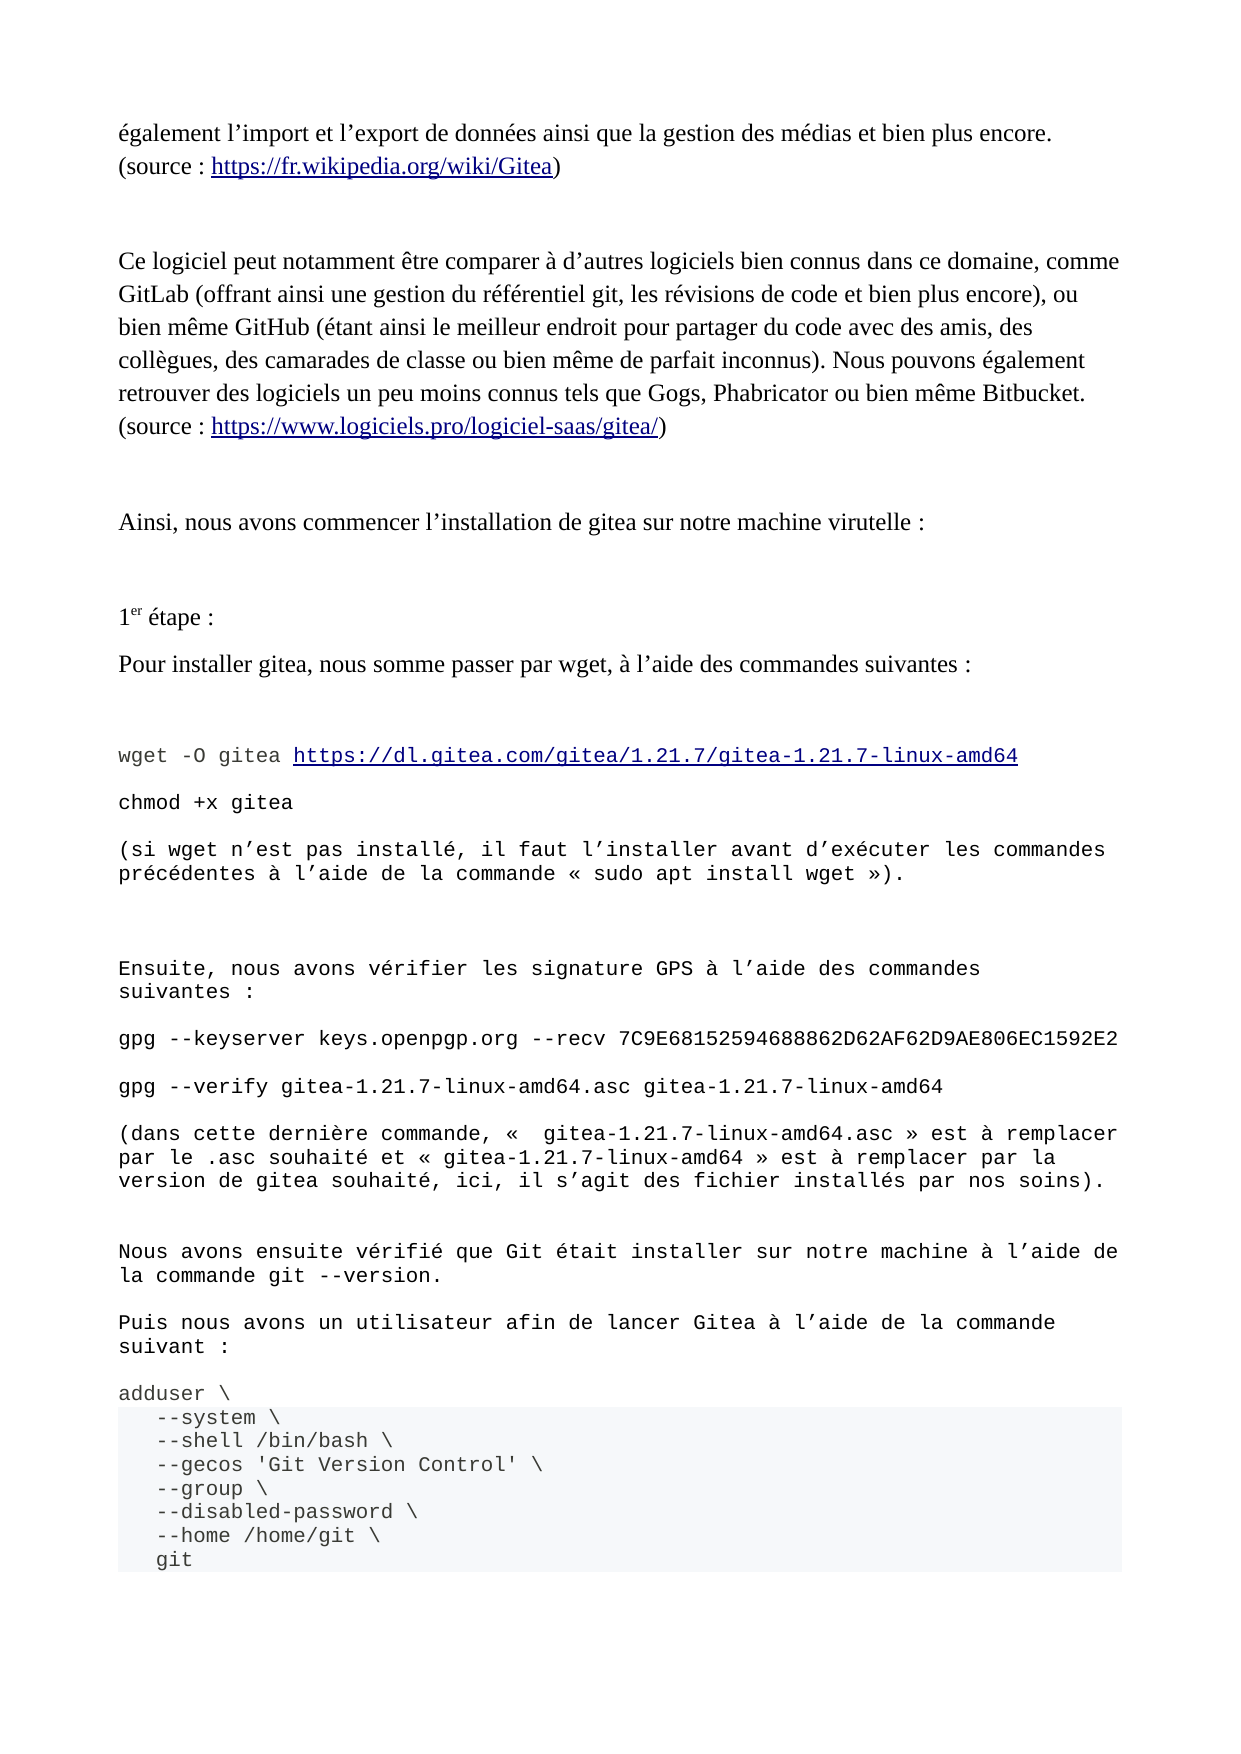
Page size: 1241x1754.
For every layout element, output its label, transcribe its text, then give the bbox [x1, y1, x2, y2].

text 1er étape : [118, 602, 1122, 631]
text --group \ [118, 1478, 1122, 1501]
text Pour installer gitea, nous somme passer par wget, à l’aide des commandes suivantes : [118, 649, 1122, 678]
text wget -O gitea https://dl.gitea.com/gitea/1.21.7/gitea-1.21.7-linux-amd64 [118, 745, 1122, 768]
text Ainsi, nous avons commencer l’installation de gitea sur notre machine virutelle : [118, 507, 1122, 535]
text gpg --keyserver keys.openpgp.org --recv 7C9E68152594688862D62AF62D9AE806EC1592E2 [118, 1028, 1122, 1052]
text --home /home/git \ [118, 1525, 1122, 1549]
text --shell /bin/bash \ [118, 1430, 1122, 1454]
text --system \ [118, 1407, 1122, 1430]
text --disabled-password \ [118, 1501, 1122, 1525]
text (si wget n’est pas installé, il faut l’installer avant d’exécuter les commandes précédentes à l’aide de la commande « sudo apt install wget »). [118, 839, 1122, 887]
text également l’import et l’export de données ainsi que la gestion des médias et bien plus encore. (source : https://fr.wikipedia.org/wiki/Gitea) [118, 118, 1122, 180]
text Ensuite, nous avons vérifier les signature GPS à l’aide des commandes suivantes : [118, 957, 1122, 1005]
text Ce logiciel peut notamment être comparer à d’autres logiciels bien connus dans ce domaine, comme GitLab (offrant ainsi une gestion du référentiel git, les révisions de code et bien plus encore), ou bien même GitHub (étant ainsi le meilleur endroit pour partager du code avec des amis, des collègues, des camarades de classe ou bien même de parfait inconnus). Nous pouvons également retrouver des logiciels un peu moins connus tels que Gogs, Phabricator ou bien même Bitbucket. (source : https://www.logiciels.pro/logiciel-saas/gitea/) [118, 246, 1122, 440]
text git [118, 1549, 1122, 1572]
text (dans cette dernière commande, « gitea-1.21.7-linux-amd64.asc » est à remplacer par le .asc souhaité et « gitea-1.21.7-linux-amd64 » est à remplacer par la version de gitea souhaité, ici, il s’agit des fichier installés par nos soins). [118, 1123, 1122, 1194]
text gpg --verify gitea-1.21.7-linux-amd64.asc gitea-1.21.7-linux-amd64 [118, 1076, 1122, 1099]
text adduser \ [118, 1383, 1122, 1407]
text Nous avons ensuite vérifié que Git était installer sur notre machine à l’aide de la commande git --version. [118, 1241, 1122, 1288]
text chmod +x gitea [118, 792, 1122, 816]
text --gecos 'Git Version Control' \ [118, 1454, 1122, 1478]
text Puis nous avons un utilisateur afin de lancer Gitea à l’aide de la commande suivant : [118, 1312, 1122, 1359]
